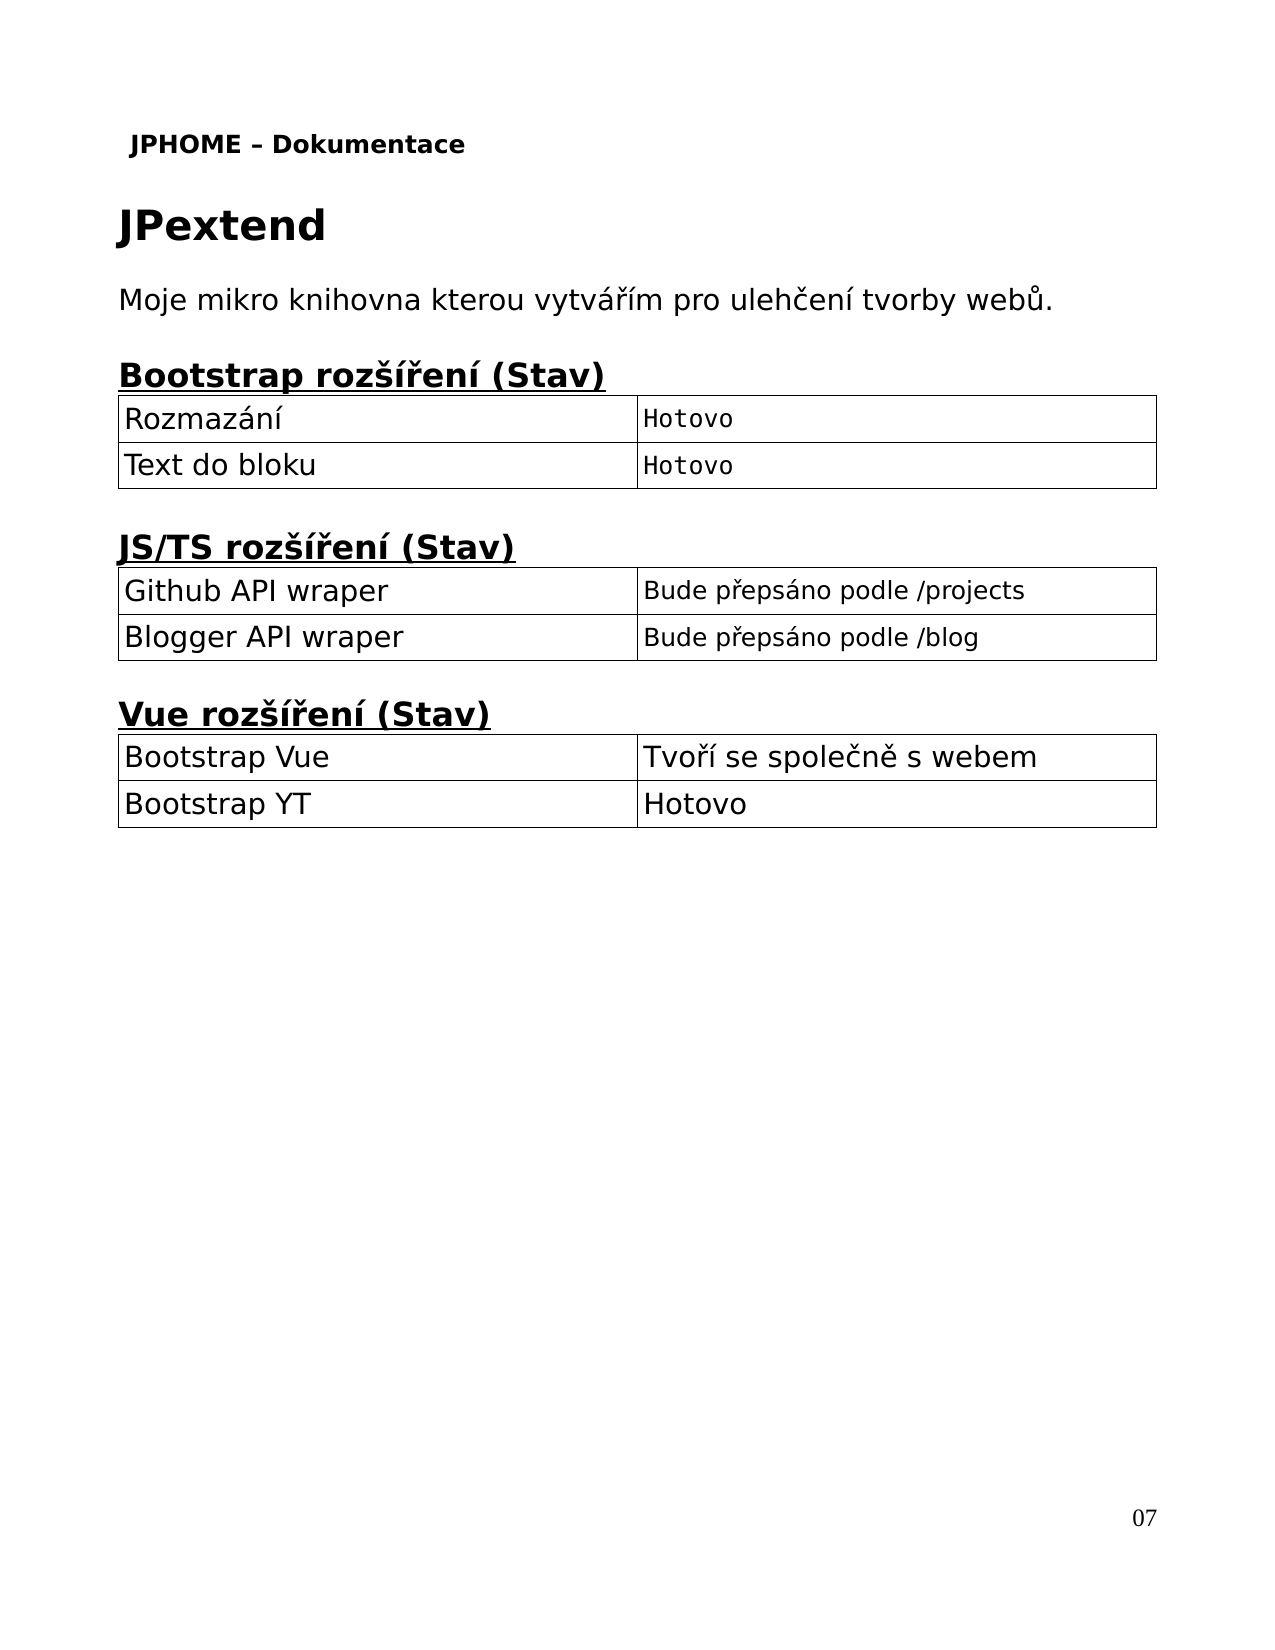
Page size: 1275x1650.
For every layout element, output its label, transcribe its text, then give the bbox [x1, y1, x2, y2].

text Moje mikro knihovna kterou vytvářím pro ulehčení tvorby webů. [118, 284, 1157, 318]
table_cell Bude přepsáno podle /blog [638, 615, 1156, 660]
text JS/TS rozšíření (Stav) [118, 528, 1157, 567]
table_header Bootstrap Vue [119, 735, 637, 780]
text Bootstrap rozšíření (Stav) [118, 357, 1157, 395]
table_header Bude přepsáno podle /projects [638, 568, 1156, 613]
text JPextend [118, 201, 1157, 250]
text Vue rozšíření (Stav) [118, 695, 1157, 734]
table_cell Text do bloku [119, 443, 637, 488]
table_cell Hotovo [638, 443, 1156, 488]
table_header Github API wraper [119, 568, 637, 613]
table_cell Blogger API wraper [119, 615, 637, 660]
table_cell Bootstrap YT [119, 781, 637, 827]
table_header Hotovo [638, 396, 1156, 442]
table_header Rozmazání [119, 396, 637, 442]
table_cell Hotovo [638, 781, 1156, 827]
table_header Tvoří se společně s webem [638, 735, 1156, 780]
